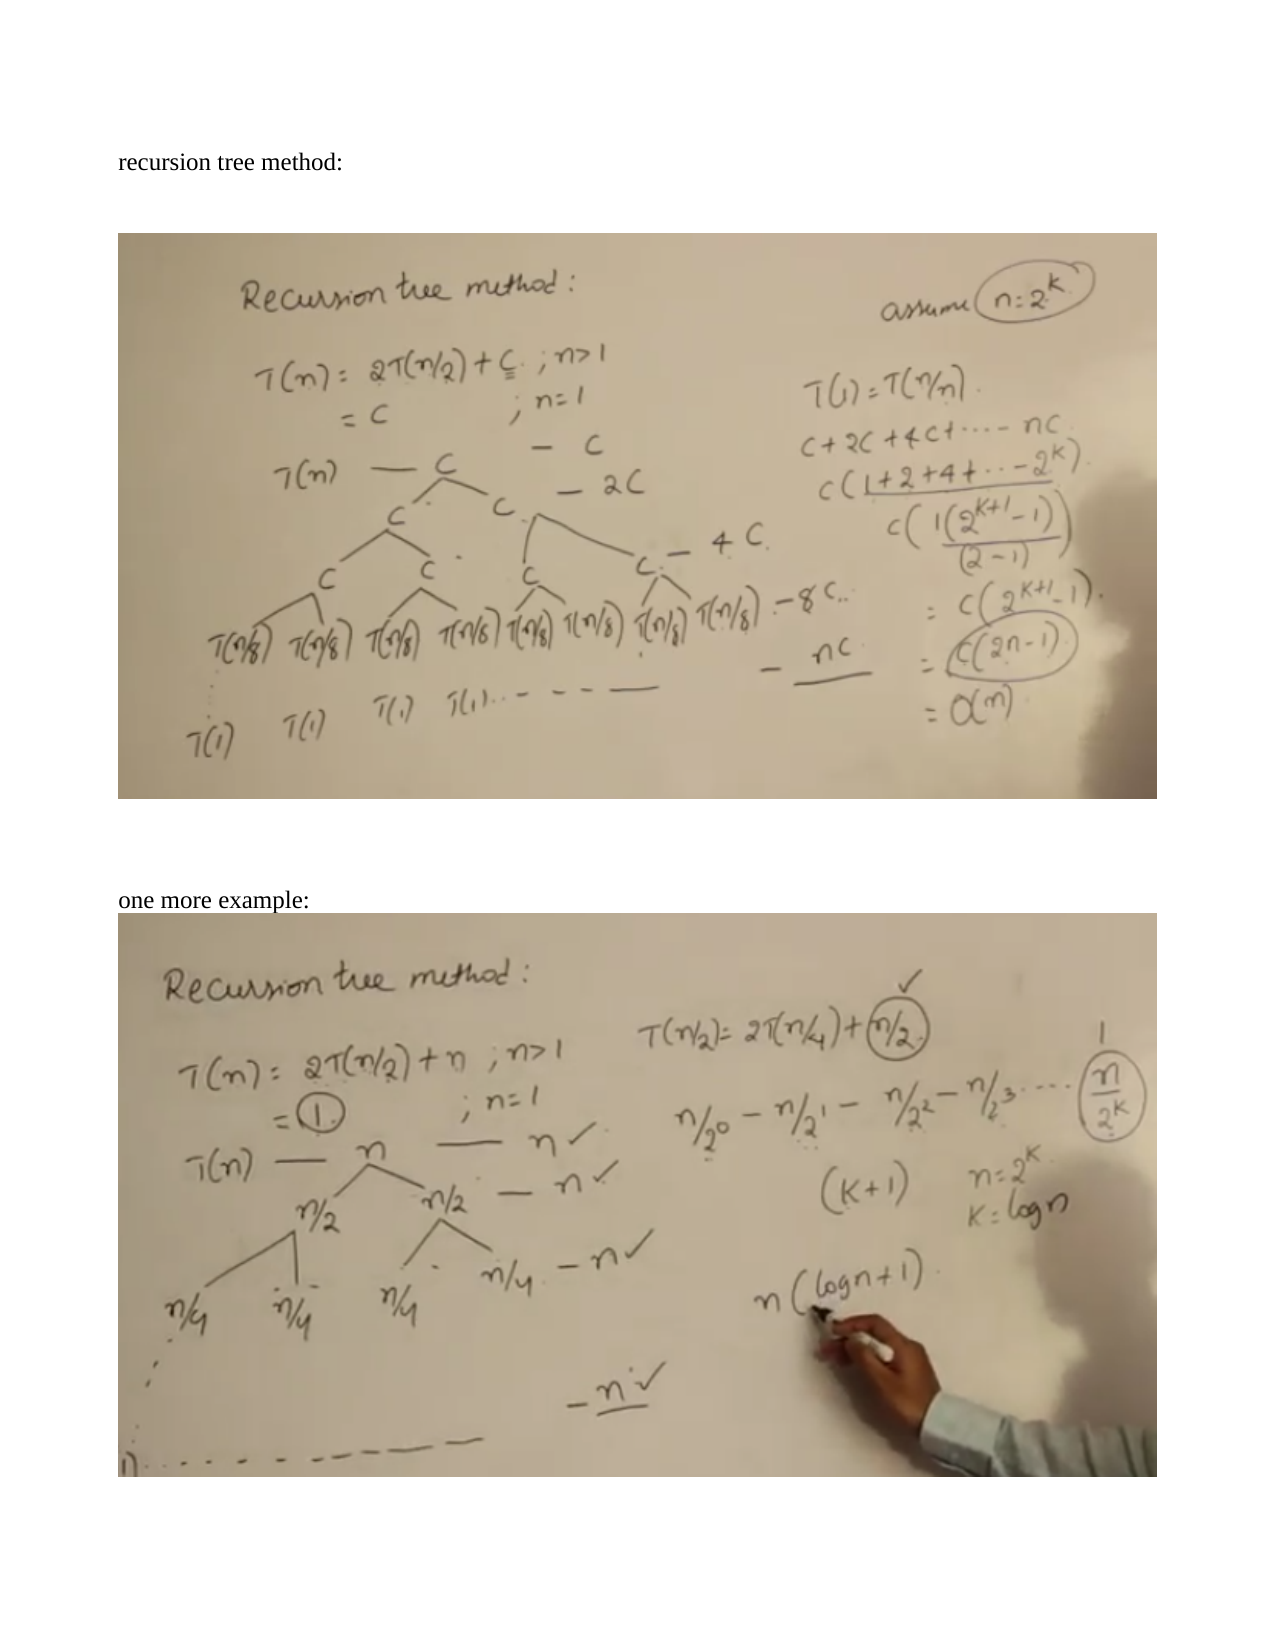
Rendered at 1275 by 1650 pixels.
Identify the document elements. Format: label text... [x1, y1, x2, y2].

text recursion tree method: [118, 147, 1157, 176]
picture [118, 913, 1157, 1477]
text one more example: [118, 885, 1157, 913]
picture [118, 233, 1157, 799]
